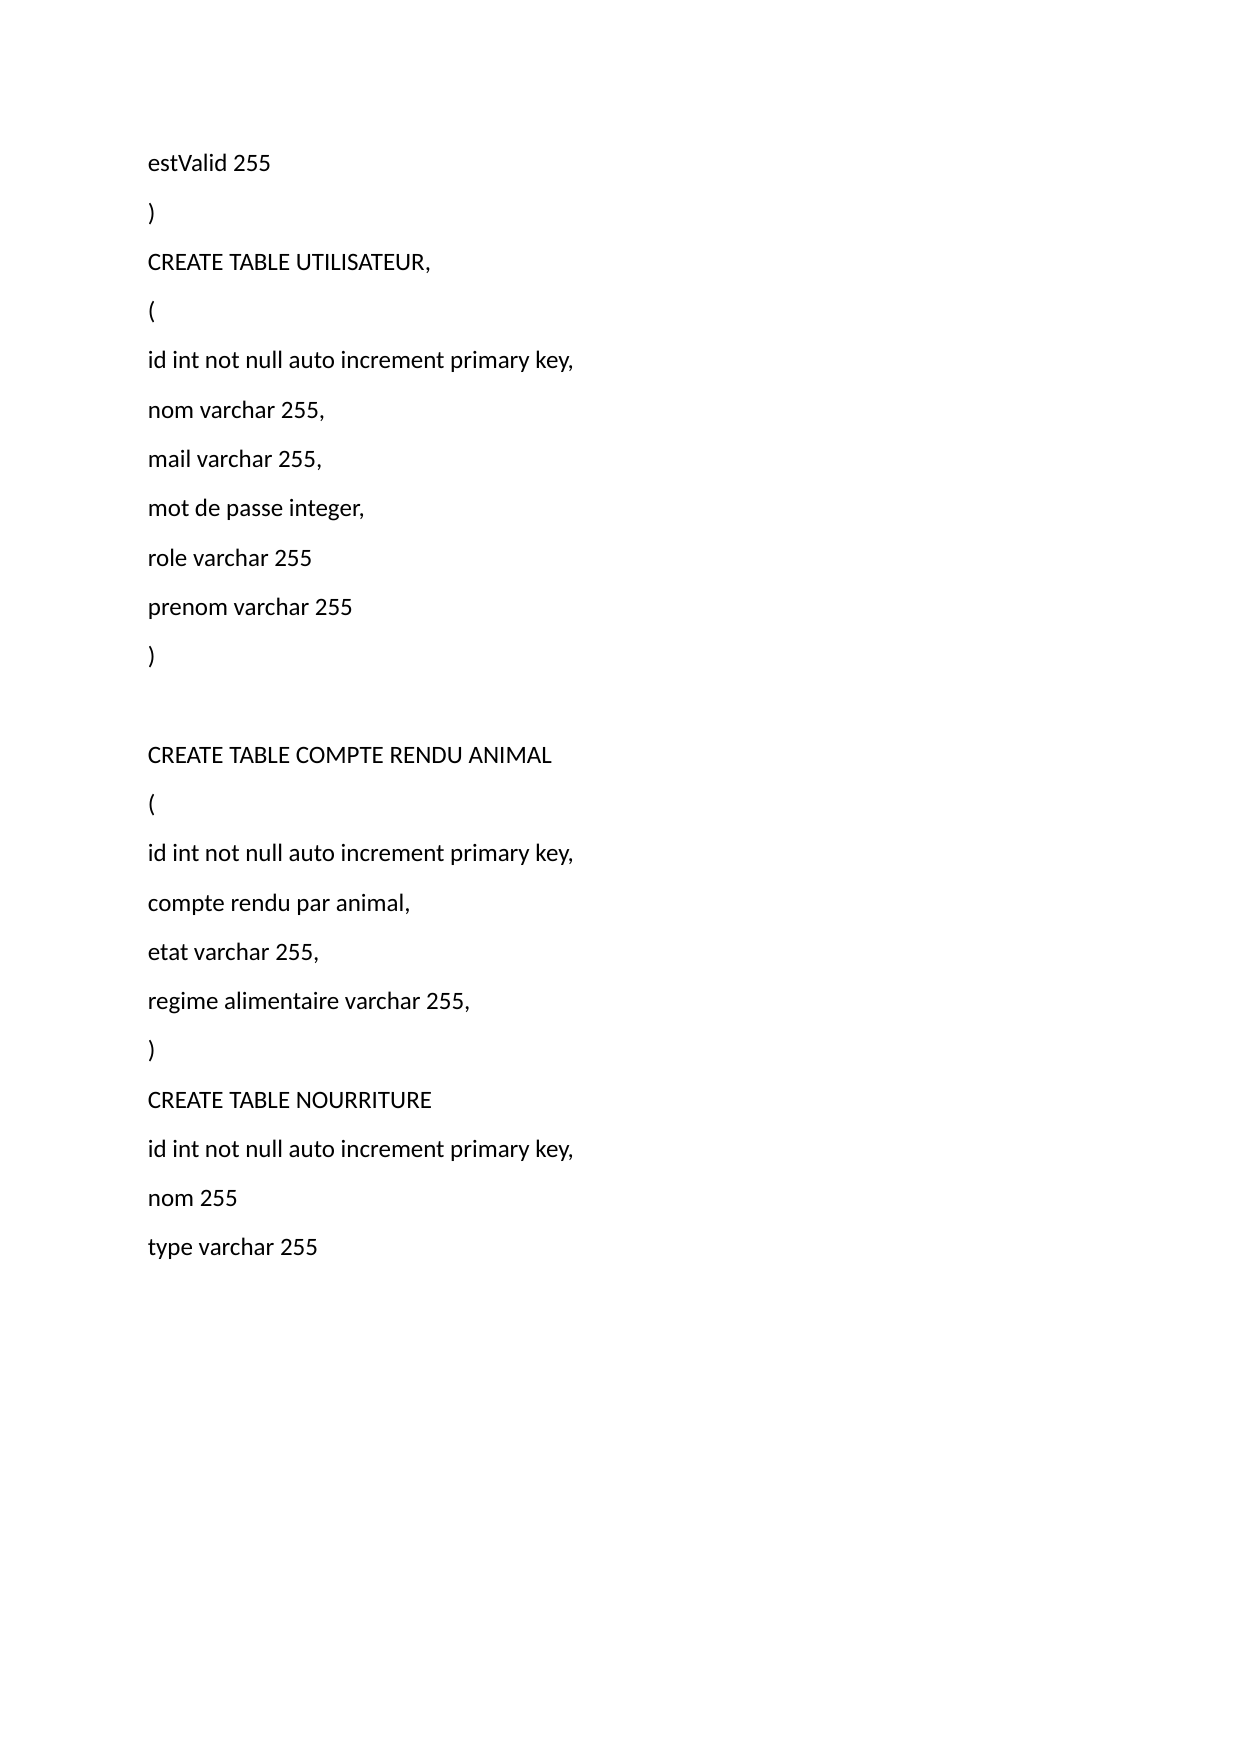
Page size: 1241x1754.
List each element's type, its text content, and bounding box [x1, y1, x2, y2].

text regime alimentaire varchar 255, [148, 985, 1093, 1016]
text id int not null auto increment primary key, [148, 1133, 1093, 1163]
text mail varchar 255, [148, 443, 1093, 474]
text CREATE TABLE UTILISATEUR, [148, 246, 1093, 277]
text ( [148, 788, 1093, 819]
text nom varchar 255, [148, 394, 1093, 424]
text etat varchar 255, [148, 936, 1093, 966]
text role varchar 255 [148, 542, 1093, 572]
text ) [148, 1034, 1093, 1065]
text id int not null auto increment primary key, [148, 837, 1093, 868]
text CREATE TABLE NOURRITURE [148, 1084, 1093, 1114]
text compte rendu par animal, [148, 887, 1093, 917]
text ) [148, 197, 1093, 227]
text CREATE TABLE COMPTE RENDU ANIMAL [148, 739, 1093, 769]
text mot de passe integer, [148, 492, 1093, 523]
text estValid 255 [148, 148, 1093, 178]
text type varchar 255 [148, 1232, 1093, 1262]
text ( [148, 295, 1093, 326]
text nom 255 [148, 1182, 1093, 1213]
text id int not null auto increment primary key, [148, 345, 1093, 375]
text ) [148, 640, 1093, 671]
text prenom varchar 255 [148, 591, 1093, 622]
